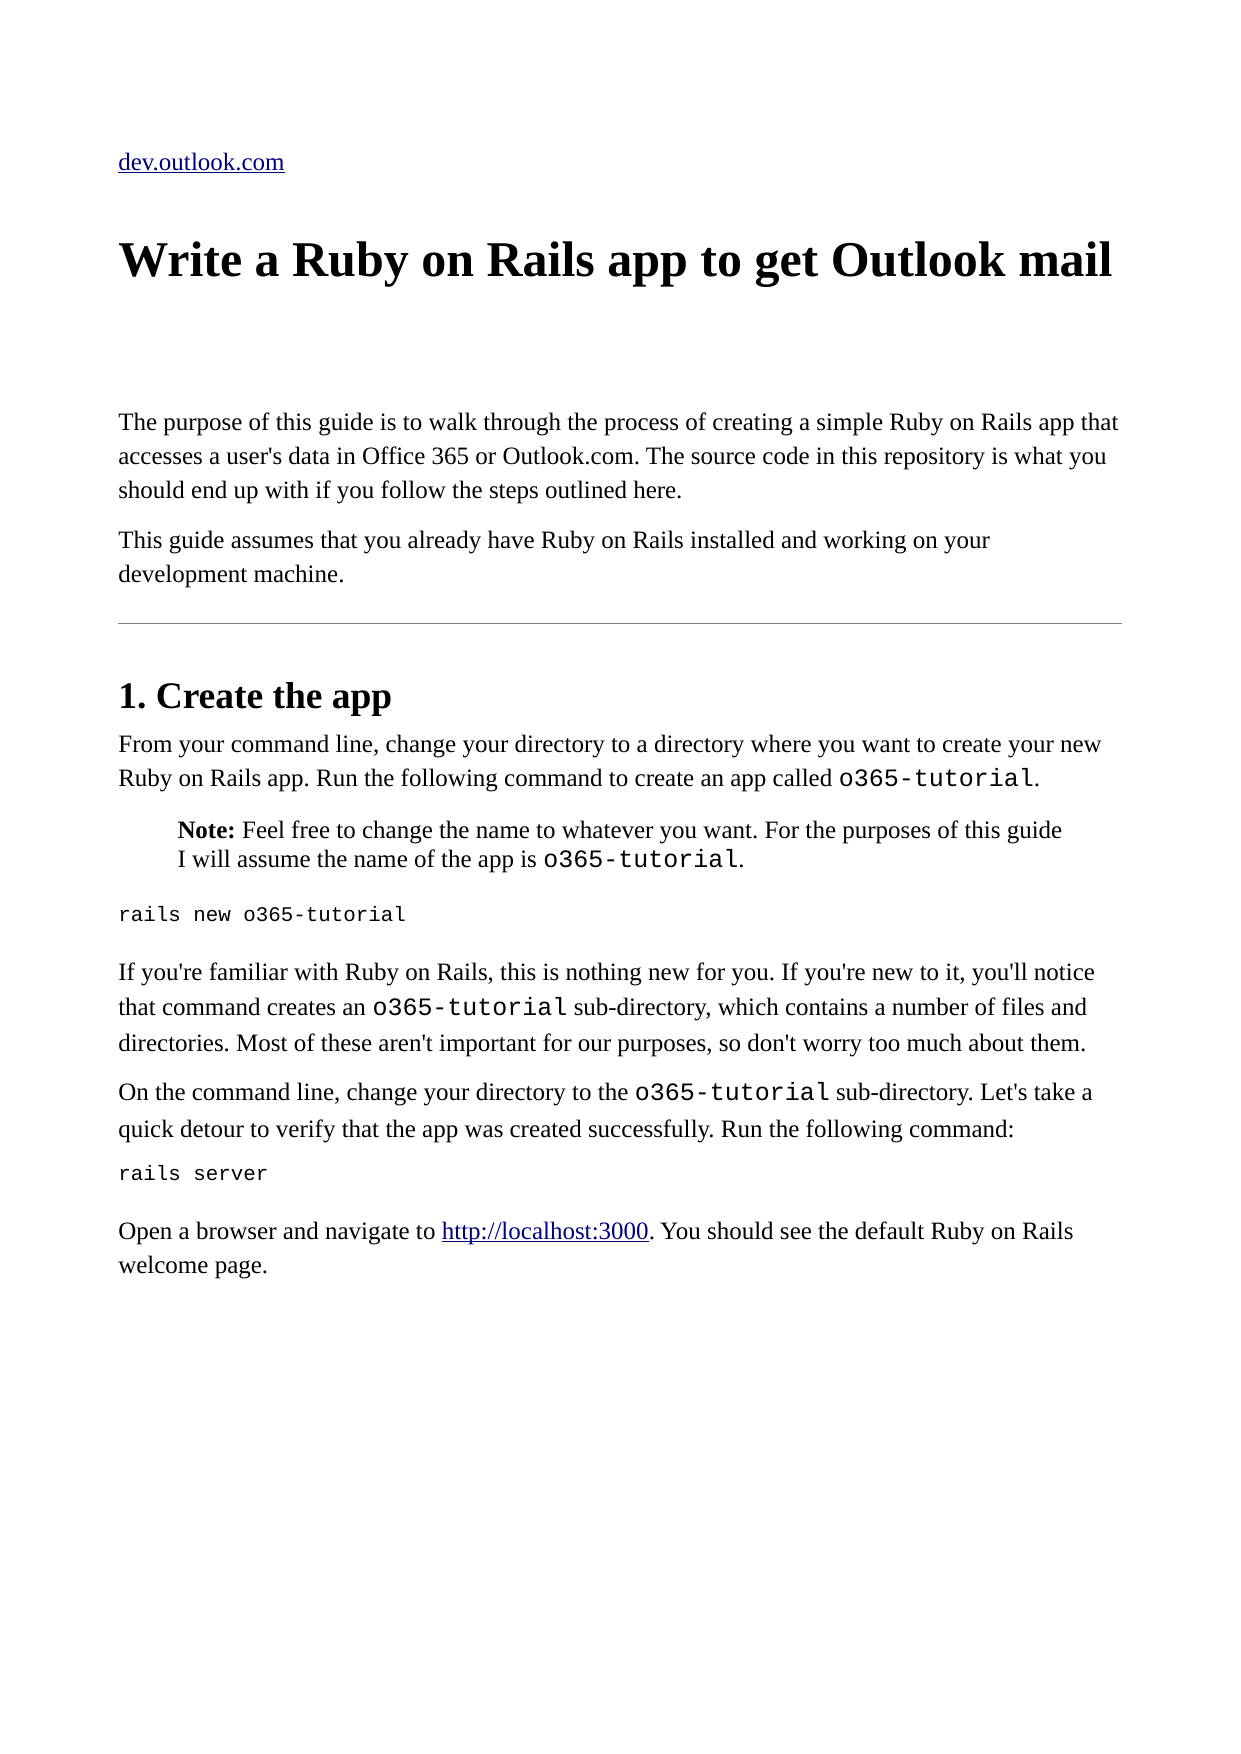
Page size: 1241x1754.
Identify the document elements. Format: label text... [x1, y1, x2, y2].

text rails new o365-tutorial [118, 904, 1122, 928]
text The purpose of this guide is to walk through the process of creating a simple Ruby on Rails app that accesses a user's data in Office 365 or Outlook.com. The source code in this repository is what you should end up with if you follow the steps outlined here. [118, 407, 1122, 504]
text Open a browser and navigate to http://localhost:3000. You should see the default Ruby on Rails welcome page. [118, 1216, 1122, 1279]
text This guide assumes that you already have Ruby on Rails installed and working on your development machine. [118, 525, 1122, 588]
text rails server [118, 1163, 1122, 1186]
subtitle Write a Ruby on Rails app to get Outlook mail [118, 230, 1122, 288]
text dev.outlook.com [118, 147, 1122, 176]
text If you're familiar with Ruby on Rails, this is nothing new for you. If you're new to it, you'll notice that command creates an o365-tutorial sub-directory, which contains a number of files and directories. Most of these aren't important for our purposes, so don't worry too much about them. [118, 957, 1122, 1057]
text Note: Feel free to change the name to whatever you want. For the purposes of this guide I will assume the name of the app is o365-tutorial. [177, 815, 1063, 874]
subtitle 1. Create the app [118, 673, 1122, 716]
text On the command line, change your directory to the o365-tutorial sub-directory. Let's take a quick detour to verify that the app was created successfully. Run the following command: [118, 1077, 1122, 1142]
text From your command line, change your directory to a directory where you want to create your new Ruby on Rails app. Run the following command to create an app called o365-tutorial. [118, 729, 1122, 794]
